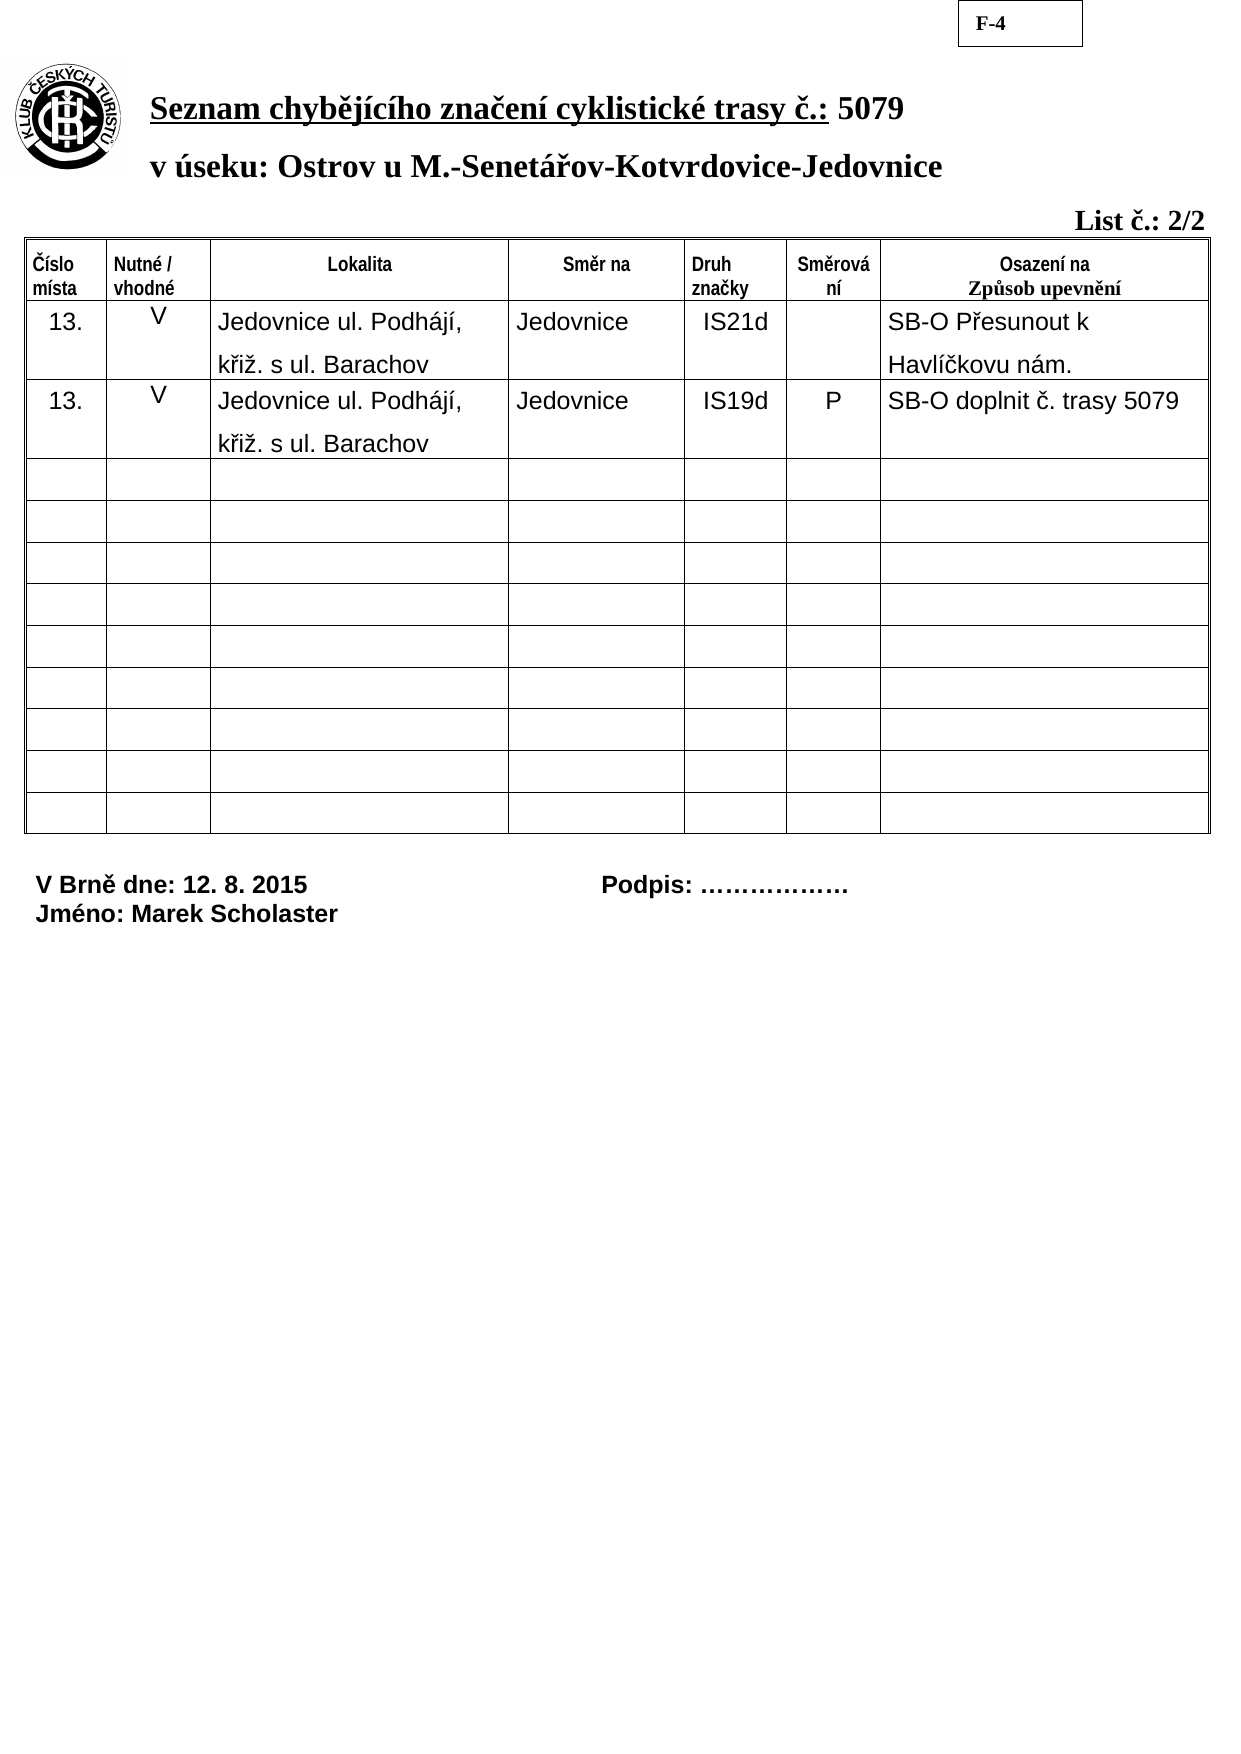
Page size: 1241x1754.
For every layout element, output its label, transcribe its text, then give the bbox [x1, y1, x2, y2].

table_cell [685, 584, 786, 625]
table_cell [881, 543, 1208, 583]
table_cell [211, 501, 508, 542]
table_cell [685, 668, 786, 708]
text v úseku: Ostrov u M.-Senetářov-Kotvrdovice-Jedovnice [35, 146, 1205, 184]
table_cell [211, 751, 508, 792]
table_cell [787, 668, 880, 708]
table_cell IS21d [685, 301, 786, 379]
table_cell SB-O Přesunout k Havlíčkovu nám. [881, 301, 1208, 379]
table_cell [787, 626, 880, 667]
text V Brně dne: 12. 8. 2015 Podpis: ……………… [35, 870, 1205, 899]
table_cell [787, 751, 880, 792]
table_cell [509, 668, 684, 708]
table_cell [787, 459, 880, 500]
table_cell [27, 709, 106, 750]
table_cell Jedovnice ul. Podhájí, křiž. s ul. Barachov [211, 301, 508, 379]
table_cell [685, 543, 786, 583]
table_cell [211, 668, 508, 708]
table_cell [211, 459, 508, 500]
table_header Směr na [509, 240, 684, 300]
table_header Směrování [787, 240, 880, 300]
table_cell [881, 668, 1208, 708]
table_cell [509, 626, 684, 667]
table_cell [107, 793, 210, 833]
table_cell [787, 301, 880, 379]
table_cell [509, 709, 684, 750]
table_cell [881, 793, 1208, 833]
table_cell [27, 668, 106, 708]
text List č.: 2/2 [35, 203, 1205, 237]
table_header Lokalita [211, 240, 508, 300]
table_header Osazení na Způsob upevnění [881, 240, 1208, 300]
table_cell [787, 543, 880, 583]
table_cell [107, 626, 210, 667]
table_cell [881, 709, 1208, 750]
table_cell [211, 793, 508, 833]
table_cell [881, 751, 1208, 792]
table_cell [509, 751, 684, 792]
table_cell [881, 584, 1208, 625]
table_cell [787, 584, 880, 625]
table_cell [27, 543, 106, 583]
table_cell [787, 793, 880, 833]
table_cell [27, 751, 106, 792]
table_header Číslo místa [27, 240, 106, 300]
table_cell SB-O doplnit č. trasy 5079 [881, 380, 1208, 458]
table_cell [107, 584, 210, 625]
table_cell [685, 751, 786, 792]
table_cell [211, 584, 508, 625]
table_cell Jedovnice [509, 301, 684, 379]
table_cell [787, 709, 880, 750]
table_cell [509, 459, 684, 500]
table_header Nutné / vhodné [107, 240, 210, 300]
table_cell V [107, 301, 210, 379]
table_cell [211, 626, 508, 667]
table_header Druh značky [685, 240, 786, 300]
table_cell [509, 543, 684, 583]
table_cell [211, 543, 508, 583]
table_cell Jedovnice ul. Podhájí, křiž. s ul. Barachov [211, 380, 508, 458]
table_cell [685, 459, 786, 500]
table_cell V [107, 380, 210, 458]
table_cell [881, 626, 1208, 667]
table_cell [685, 626, 786, 667]
subtitle F-4 [976, 11, 1065, 35]
table_cell [27, 501, 106, 542]
table_cell [509, 501, 684, 542]
table_cell [685, 501, 786, 542]
table_cell IS19d [685, 380, 786, 458]
table_cell [107, 501, 210, 542]
table_cell [27, 459, 106, 500]
table_cell 13. [27, 301, 106, 379]
table_cell Jedovnice [509, 380, 684, 458]
table_cell [107, 668, 210, 708]
table_cell P [787, 380, 880, 458]
table_cell [107, 709, 210, 750]
table_cell [107, 543, 210, 583]
table_cell [107, 751, 210, 792]
table_cell [107, 459, 210, 500]
table_cell [509, 584, 684, 625]
table_cell 13. [27, 380, 106, 458]
table_cell [211, 709, 508, 750]
table_cell [787, 501, 880, 542]
text Seznam chybějícího značení cyklistické trasy č.: 5079 [131, 88, 1205, 127]
table_cell [685, 709, 786, 750]
table_cell [881, 459, 1208, 500]
table_cell [27, 584, 106, 625]
table_cell [881, 501, 1208, 542]
table_cell [509, 793, 684, 833]
table_cell [27, 793, 106, 833]
text Jméno: Marek Scholaster [35, 899, 1205, 928]
table_cell [27, 626, 106, 667]
table_cell [685, 793, 786, 833]
picture [1, 55, 130, 177]
